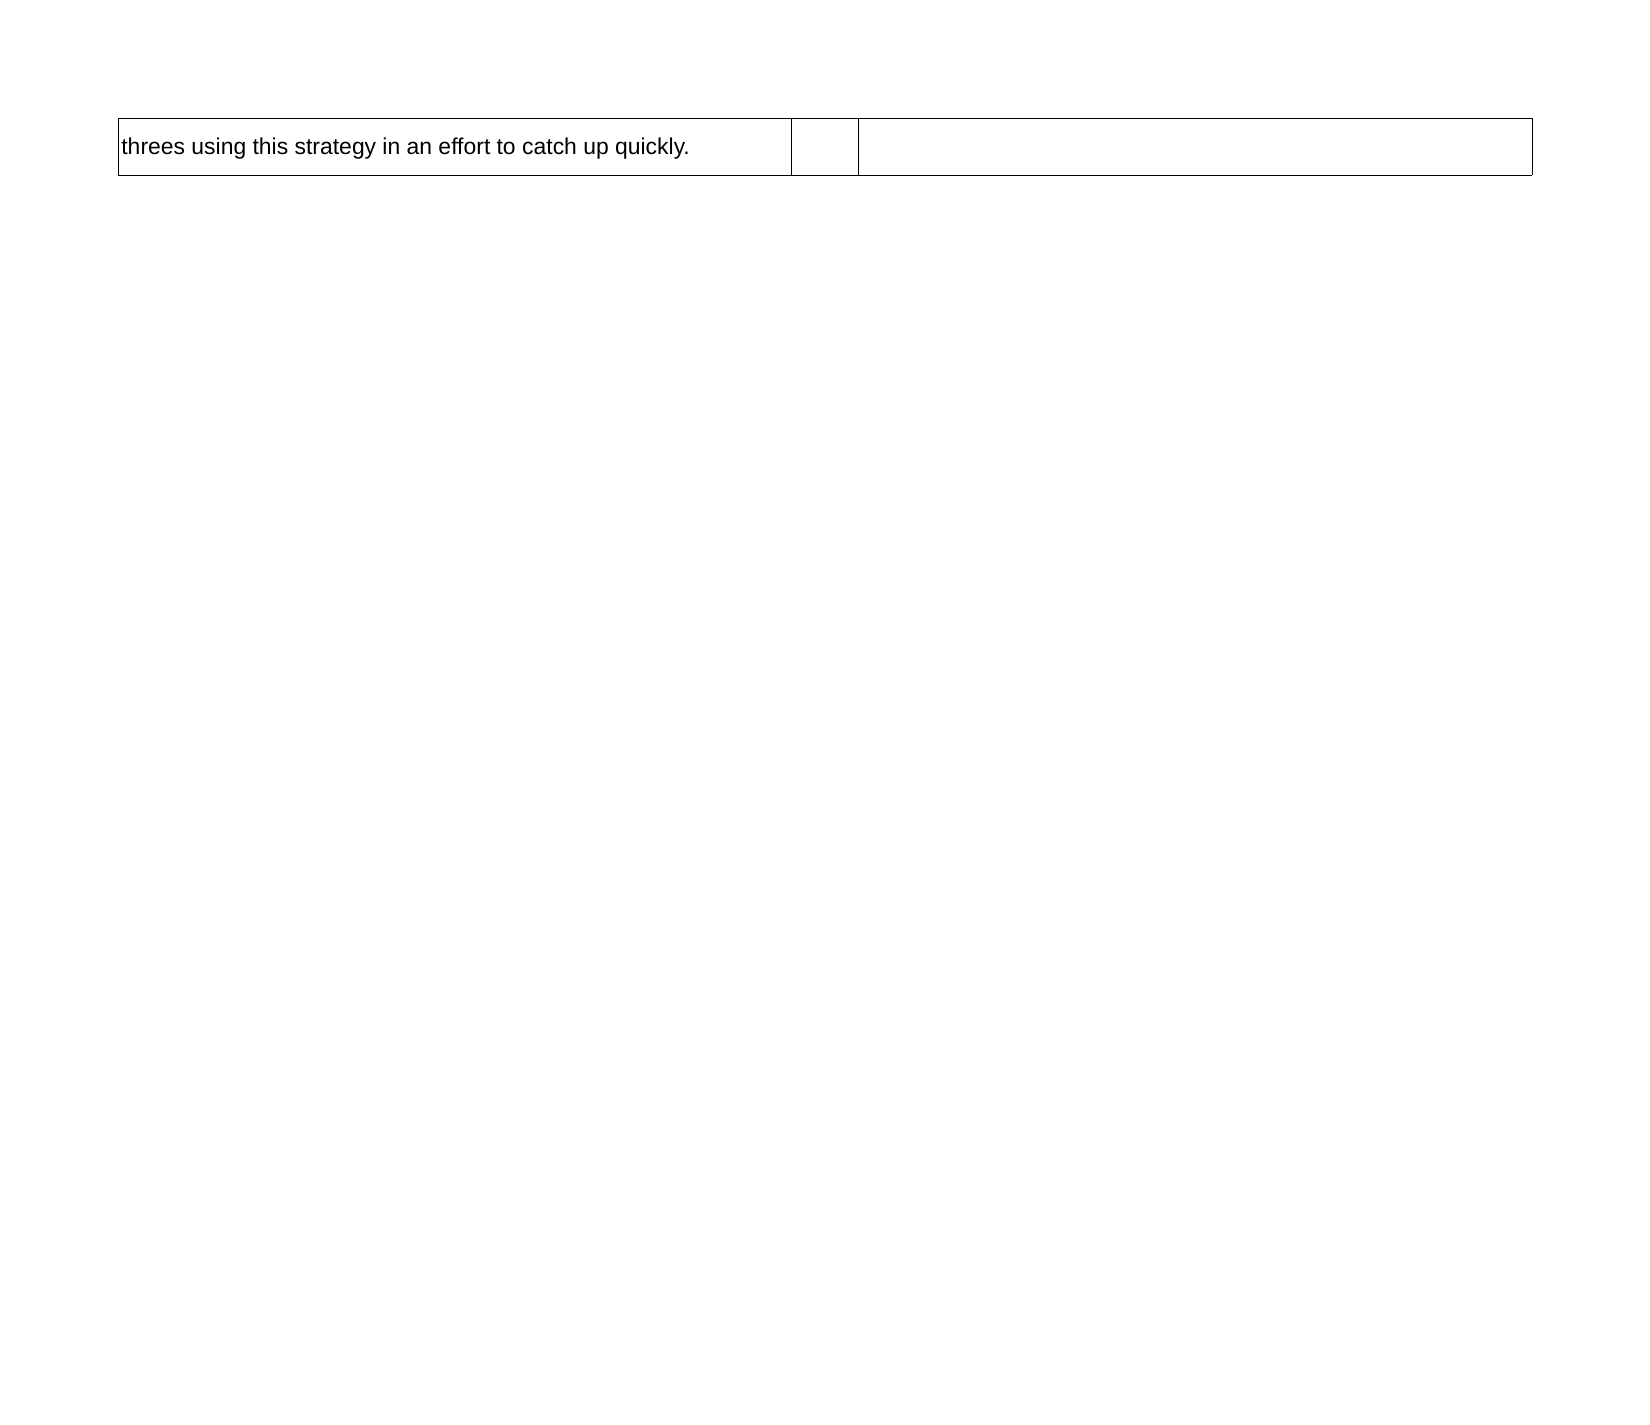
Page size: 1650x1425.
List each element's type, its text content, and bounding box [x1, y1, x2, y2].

table_header [859, 119, 1532, 174]
table_header [792, 119, 858, 174]
table_header threes using this strategy in an effort to catch up quickly. [119, 119, 791, 174]
